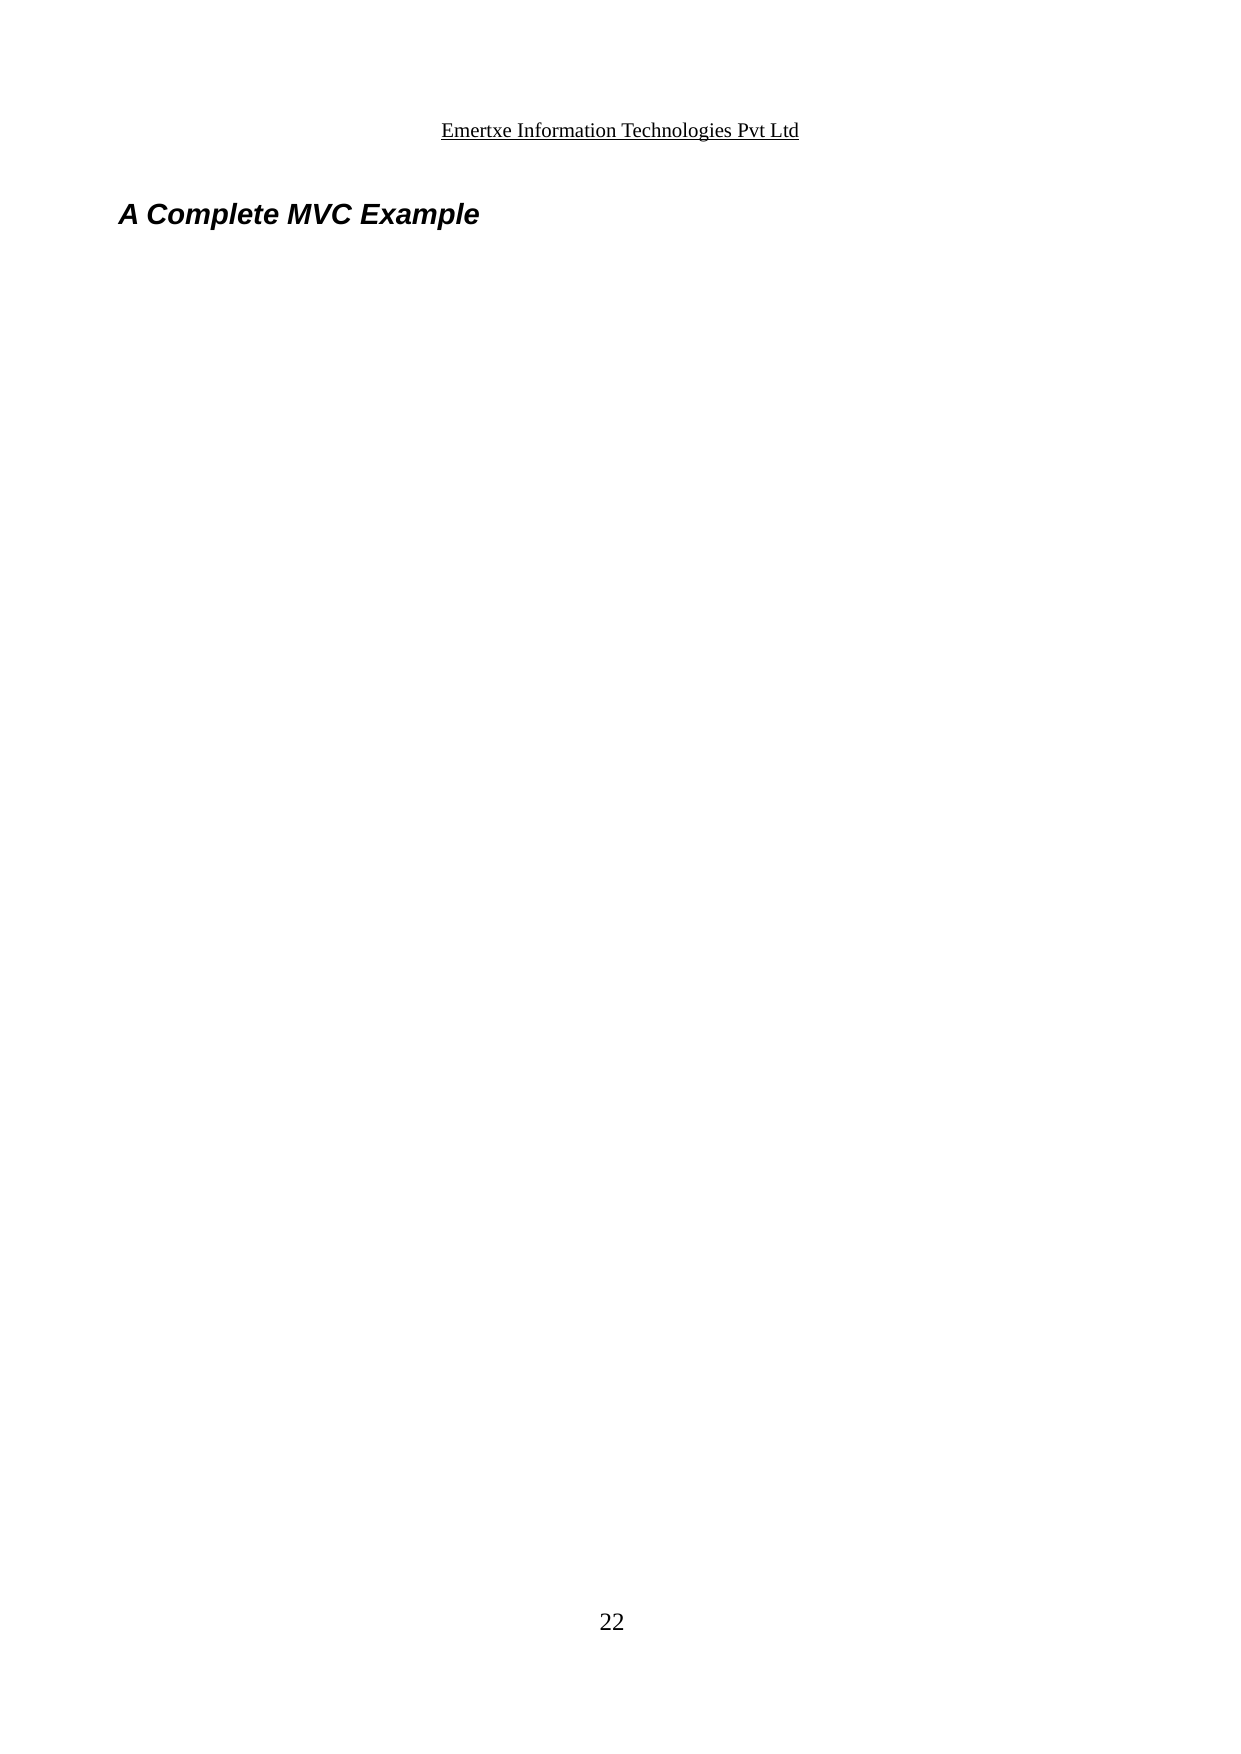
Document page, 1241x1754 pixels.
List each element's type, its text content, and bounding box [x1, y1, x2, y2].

subtitle A Complete MVC Example [118, 197, 1122, 230]
